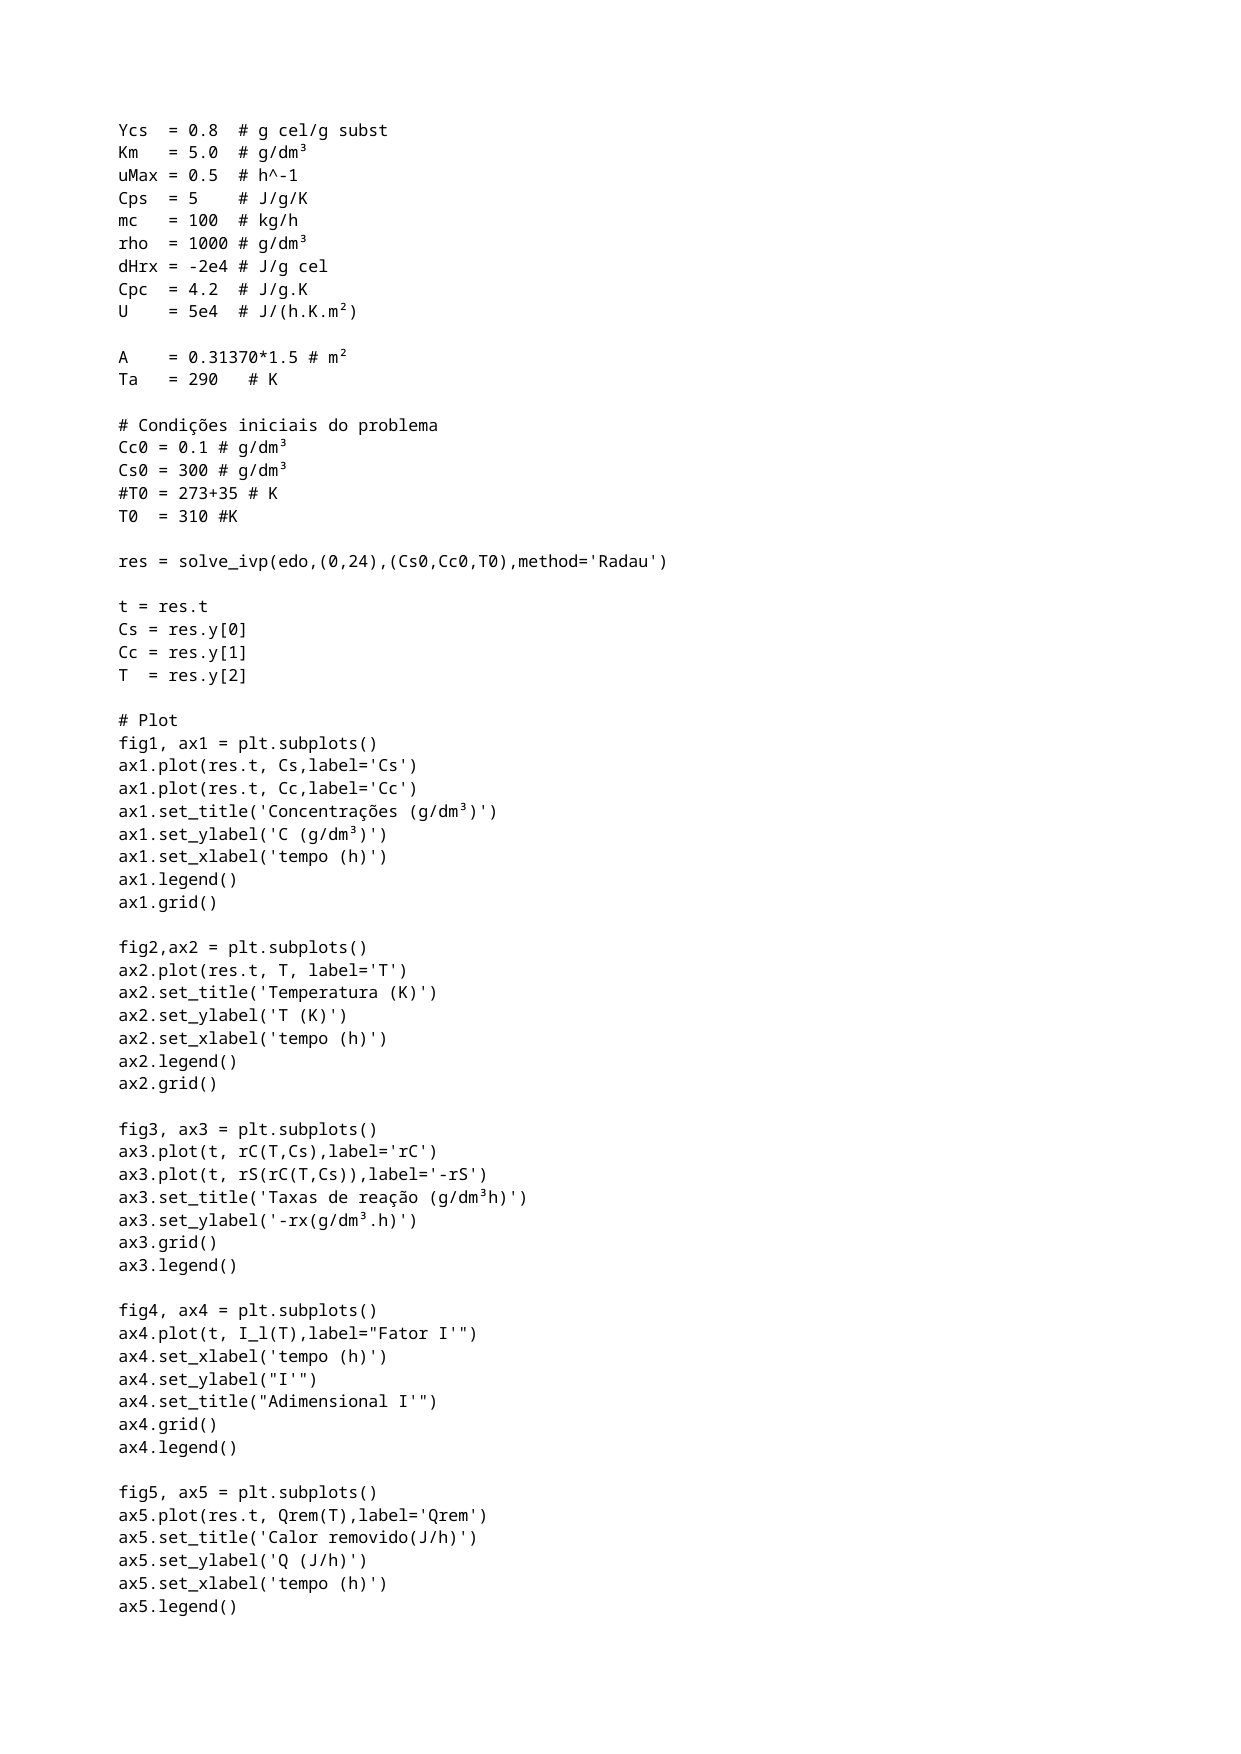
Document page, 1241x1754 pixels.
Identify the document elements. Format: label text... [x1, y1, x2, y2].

text dHrx = -2e4 # J/g cel [118, 254, 1122, 277]
text ax1.grid() [118, 890, 1122, 913]
text Cc = res.y[1] [118, 640, 1122, 663]
text ax1.set_ylabel('C (g/dm³)') [118, 822, 1122, 845]
text ax5.set_xlabel('tempo (h)') [118, 1571, 1122, 1594]
text Ycs = 0.8 # g cel/g subst [118, 118, 1122, 141]
text ax3.legend() [118, 1253, 1122, 1276]
text Km = 5.0 # g/dm³ [118, 141, 1122, 163]
text ax4.set_xlabel('tempo (h)') [118, 1344, 1122, 1367]
text t = res.t [118, 595, 1122, 618]
text ax1.plot(res.t, Cc,label='Cc') [118, 777, 1122, 799]
text ax2.set_ylabel('T (K)') [118, 1004, 1122, 1026]
text ax1.set_xlabel('tempo (h)') [118, 845, 1122, 867]
text ax2.set_xlabel('tempo (h)') [118, 1026, 1122, 1049]
text ax1.legend() [118, 867, 1122, 890]
text ax3.set_title('Taxas de reação (g/dm³h)') [118, 1185, 1122, 1208]
text ax2.grid() [118, 1072, 1122, 1094]
text Cps = 5 # J/g/K [118, 186, 1122, 209]
text ax1.plot(res.t, Cs,label='Cs') [118, 754, 1122, 777]
text ax2.set_title('Temperatura (K)') [118, 981, 1122, 1004]
text ax2.legend() [118, 1049, 1122, 1072]
text ax5.plot(res.t, Qrem(T),label='Qrem') [118, 1503, 1122, 1526]
text ax1.set_title('Concentrações (g/dm³)') [118, 799, 1122, 822]
text #T0 = 273+35 # K [118, 481, 1122, 504]
text # Plot [118, 708, 1122, 731]
text Ta = 290 # K [118, 368, 1122, 391]
text mc = 100 # kg/h [118, 209, 1122, 232]
text U = 5e4 # J/(h.K.m²) [118, 300, 1122, 322]
text T0 = 310 #K [118, 504, 1122, 527]
text T = res.y[2] [118, 663, 1122, 686]
text res = solve_ivp(edo,(0,24),(Cs0,Cc0,T0),method='Radau') [118, 549, 1122, 572]
text ax4.grid() [118, 1412, 1122, 1435]
text Cs = res.y[0] [118, 618, 1122, 640]
text Cs0 = 300 # g/dm³ [118, 459, 1122, 481]
text ax4.plot(t, I_l(T),label="Fator I'") [118, 1322, 1122, 1344]
text ax3.plot(t, rS(rC(T,Cs)),label='-rS') [118, 1163, 1122, 1185]
text fig4, ax4 = plt.subplots() [118, 1299, 1122, 1322]
text ax5.set_title('Calor removido(J/h)') [118, 1526, 1122, 1549]
text fig5, ax5 = plt.subplots() [118, 1481, 1122, 1503]
text # Condições iniciais do problema [118, 413, 1122, 436]
text fig2,ax2 = plt.subplots() [118, 936, 1122, 958]
text ax5.legend() [118, 1594, 1122, 1617]
text ax3.grid() [118, 1231, 1122, 1253]
text A = 0.31370*1.5 # m² [118, 345, 1122, 368]
text Cpc = 4.2 # J/g.K [118, 277, 1122, 300]
text ax3.set_ylabel('-rx(g/dm³.h)') [118, 1208, 1122, 1231]
text ax4.set_title("Adimensional I'") [118, 1390, 1122, 1412]
text rho = 1000 # g/dm³ [118, 232, 1122, 254]
text ax2.plot(res.t, T, label='T') [118, 958, 1122, 981]
text fig3, ax3 = plt.subplots() [118, 1117, 1122, 1140]
text ax3.plot(t, rC(T,Cs),label='rC') [118, 1140, 1122, 1163]
text ax5.set_ylabel('Q (J/h)') [118, 1549, 1122, 1571]
text ax4.set_ylabel("I'") [118, 1367, 1122, 1390]
text ax4.legend() [118, 1435, 1122, 1458]
text fig1, ax1 = plt.subplots() [118, 731, 1122, 754]
text Cc0 = 0.1 # g/dm³ [118, 436, 1122, 459]
text uMax = 0.5 # h^-1 [118, 163, 1122, 186]
